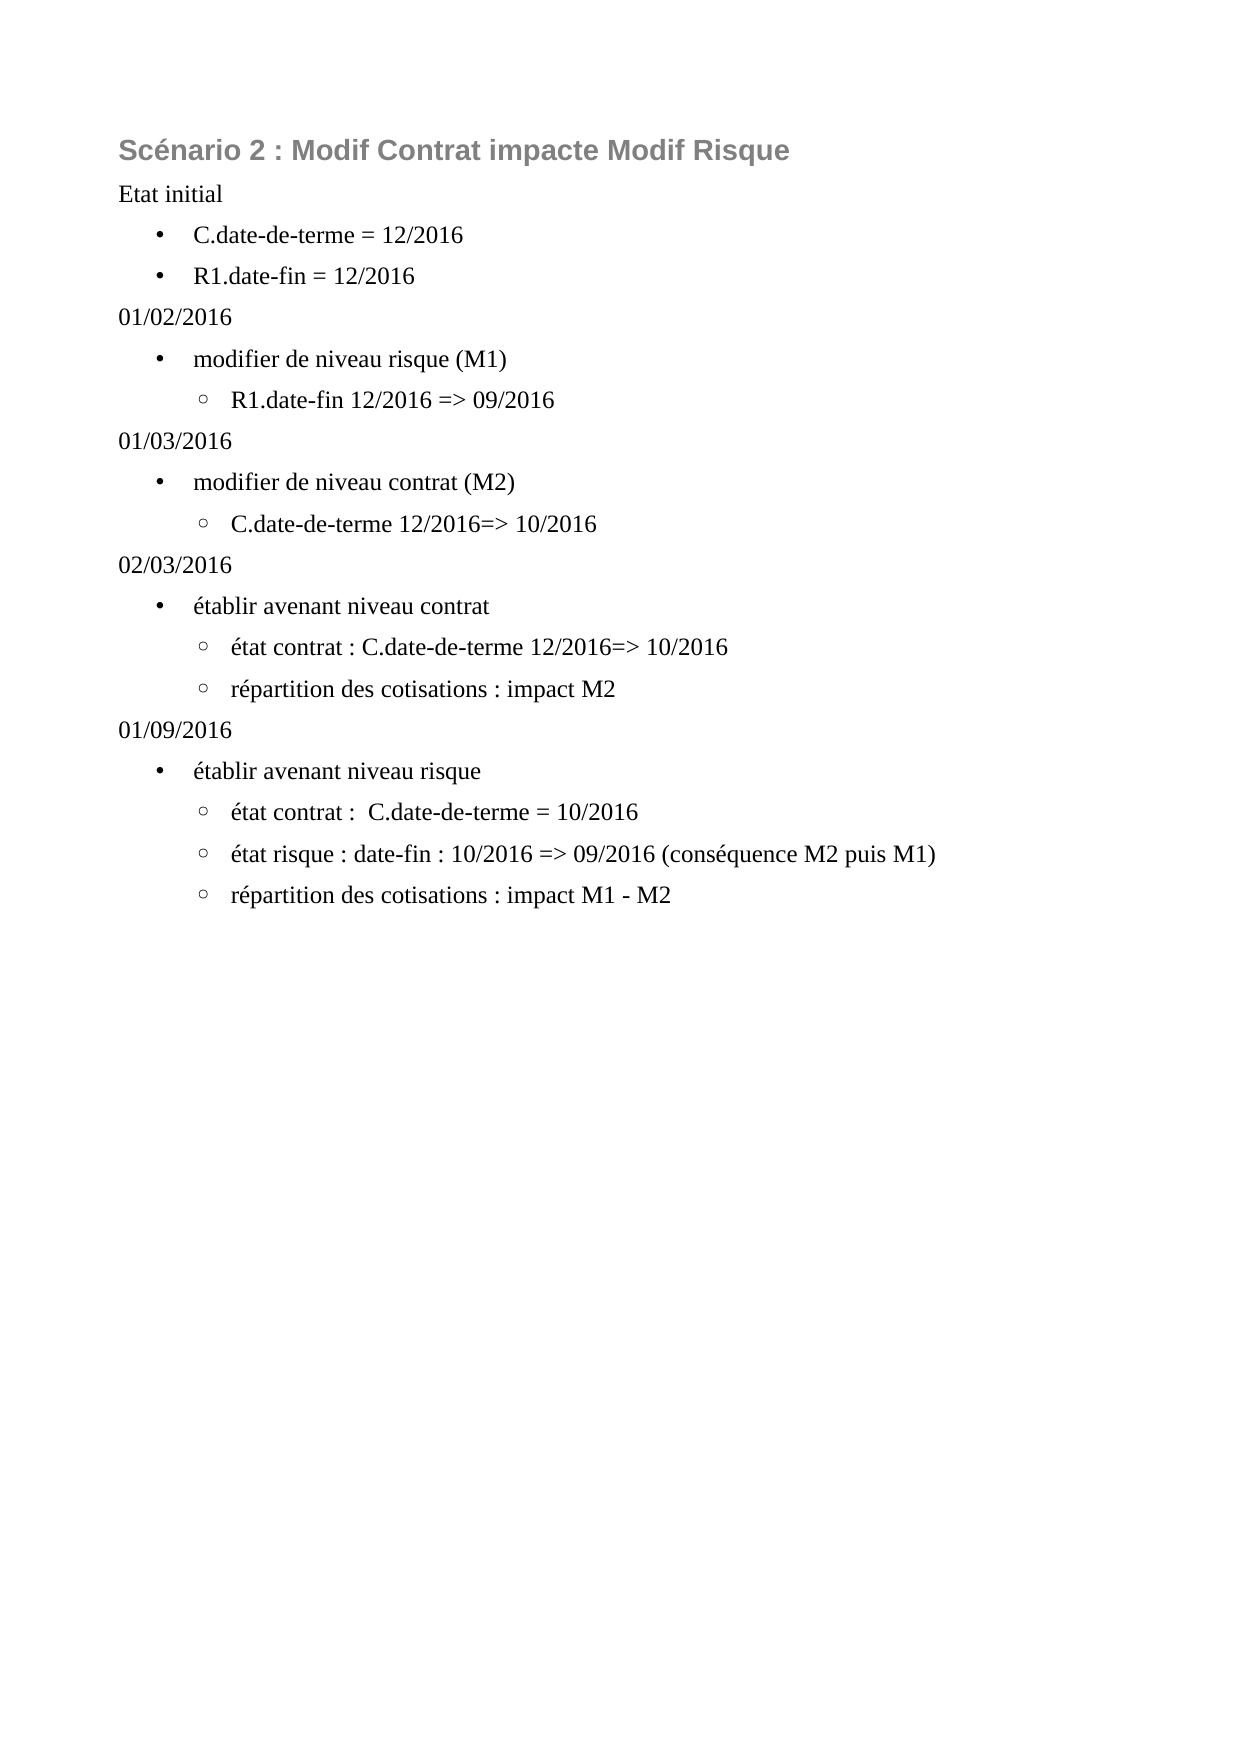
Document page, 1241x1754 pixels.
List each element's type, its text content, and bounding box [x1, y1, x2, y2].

text 01/09/2016 [118, 715, 1122, 744]
text Etat initial [118, 179, 1122, 207]
list R1.date-fin = 12/2016 [156, 261, 1122, 290]
list modifier de niveau risque (M1) [156, 344, 1122, 372]
text 02/03/2016 [118, 550, 1122, 579]
text 01/03/2016 [118, 426, 1122, 455]
subtitle Scénario 2 : Modif Contrat impacte Modif Risque [118, 133, 1122, 166]
list établir avenant niveau risque [156, 756, 1122, 785]
list état risque : date-fin : 10/2016 => 09/2016 (conséquence M2 puis M1) [193, 839, 1122, 867]
list répartition des cotisations : impact M1 - M2 [193, 880, 1122, 909]
list R1.date-fin 12/2016 => 09/2016 [193, 385, 1122, 414]
list répartition des cotisations : impact M2 [193, 674, 1122, 702]
list C.date-de-terme = 12/2016 [156, 220, 1122, 249]
text 01/02/2016 [118, 302, 1122, 331]
list état contrat : C.date-de-terme = 10/2016 [193, 797, 1122, 826]
list modifier de niveau contrat (M2) [156, 467, 1122, 496]
list état contrat : C.date-de-terme 12/2016=> 10/2016 [193, 632, 1122, 661]
list établir avenant niveau contrat [156, 591, 1122, 620]
list C.date-de-terme 12/2016=> 10/2016 [193, 509, 1122, 537]
